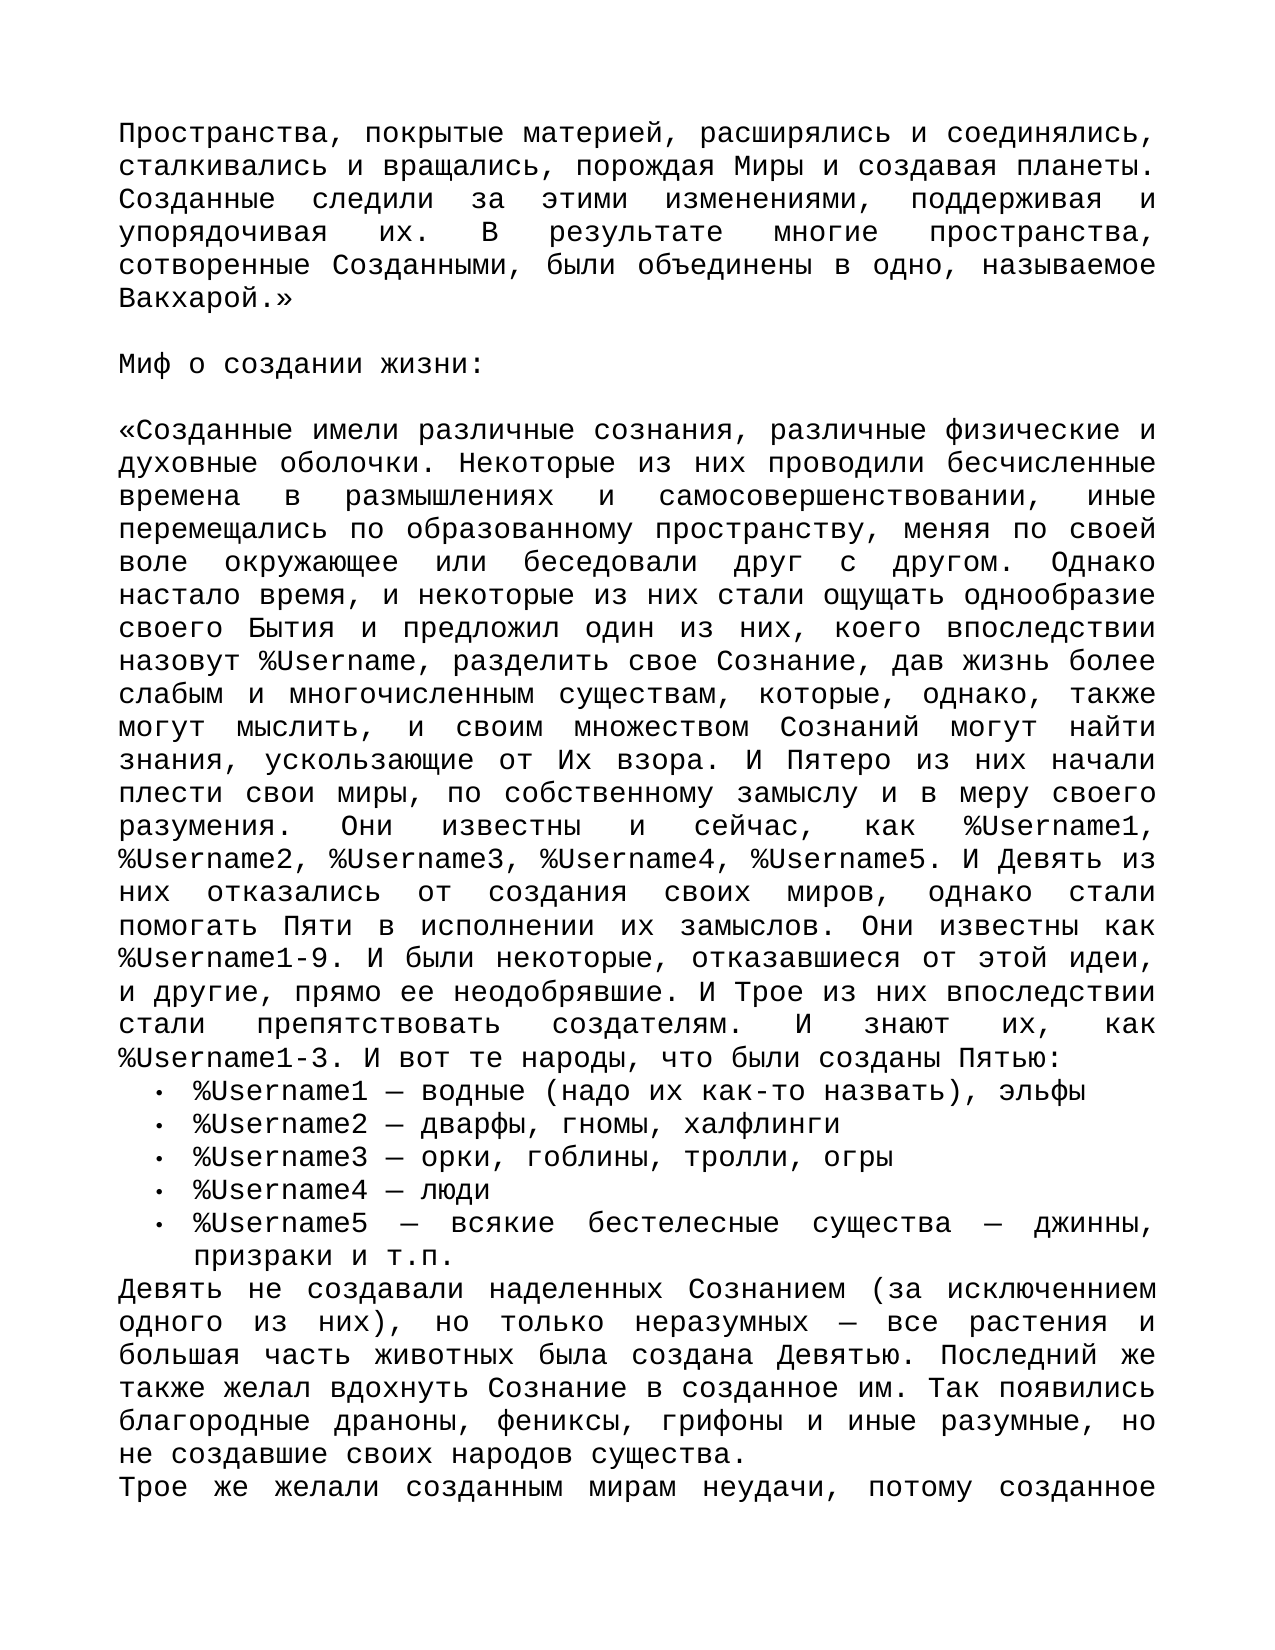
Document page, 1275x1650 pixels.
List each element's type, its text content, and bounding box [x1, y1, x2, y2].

list %Username2 — дварфы, гномы, халфлинги [156, 1109, 1157, 1142]
text Пространства, покрытые материей, расширялись и соединялись, сталкивались и вращались, порождая Миры и создавая планеты. Созданные следили за этими изменениями, поддерживая и упорядочивая их. В результате многие пространства, сотворенные Созданными, были объединены в одно, называемое Вакхарой.» [118, 118, 1157, 316]
list %Username3 — орки, гоблины, тролли, огры [156, 1142, 1157, 1175]
list %Username5 — всякие бестелесные существа — джинны, призраки и т.п. [156, 1208, 1157, 1274]
list %Username1 — водные (надо их как-то назвать), эльфы [156, 1076, 1157, 1109]
text Девять не создавали наделенных Сознанием (за исключеннием одного из них), но только неразумных — все растения и большая часть животных была создана Девятью. Последний же также желал вдохнуть Сознание в созданное им. Так появились благородные драноны, фениксы, грифоны и иные разумные, но не создавшие своих народов существа. [118, 1274, 1157, 1472]
text Трое же желали созданным мирам неудачи, потому созданное [118, 1472, 1157, 1505]
text Миф о создании жизни: [118, 349, 1157, 382]
list %Username4 — люди [156, 1175, 1157, 1208]
text «Созданные имели различные сознания, различные физические и духовные оболочки. Некоторые из них проводили бесчисленные времена в размышлениях и самосовершенствовании, иные перемещались по образованному пространству, меняя по своей воле окружающее или беседовали друг с другом. Однако настало время, и некоторые из них стали ощущать однообразие своего Бытия и предложил один из них, коего впоследствии назовут %Username, разделить свое Сознание, дав жизнь более слабым и многочисленным существам, которые, однако, также могут мыслить, и своим множеством Сознаний могут найти знания, ускользающие от Их взора. И Пятеро из них начали плести свои миры, по собственному замыслу и в меру своего разумения. Они известны и сейчас, как %Username1, %Username2, %Username3, %Username4, %Username5. И Девять из них отказались от создания своих миров, однако стали помогать Пяти в исполнении их замыслов. Они известны как %Username1-9. И были некоторые, отказавшиеся от этой идеи, и другие, прямо ее неодобрявшие. И Трое из них впоследствии стали препятствовать создателям. И знают их, как %Username1-3. И вот те народы, что были созданы Пятью: [118, 415, 1157, 1076]
